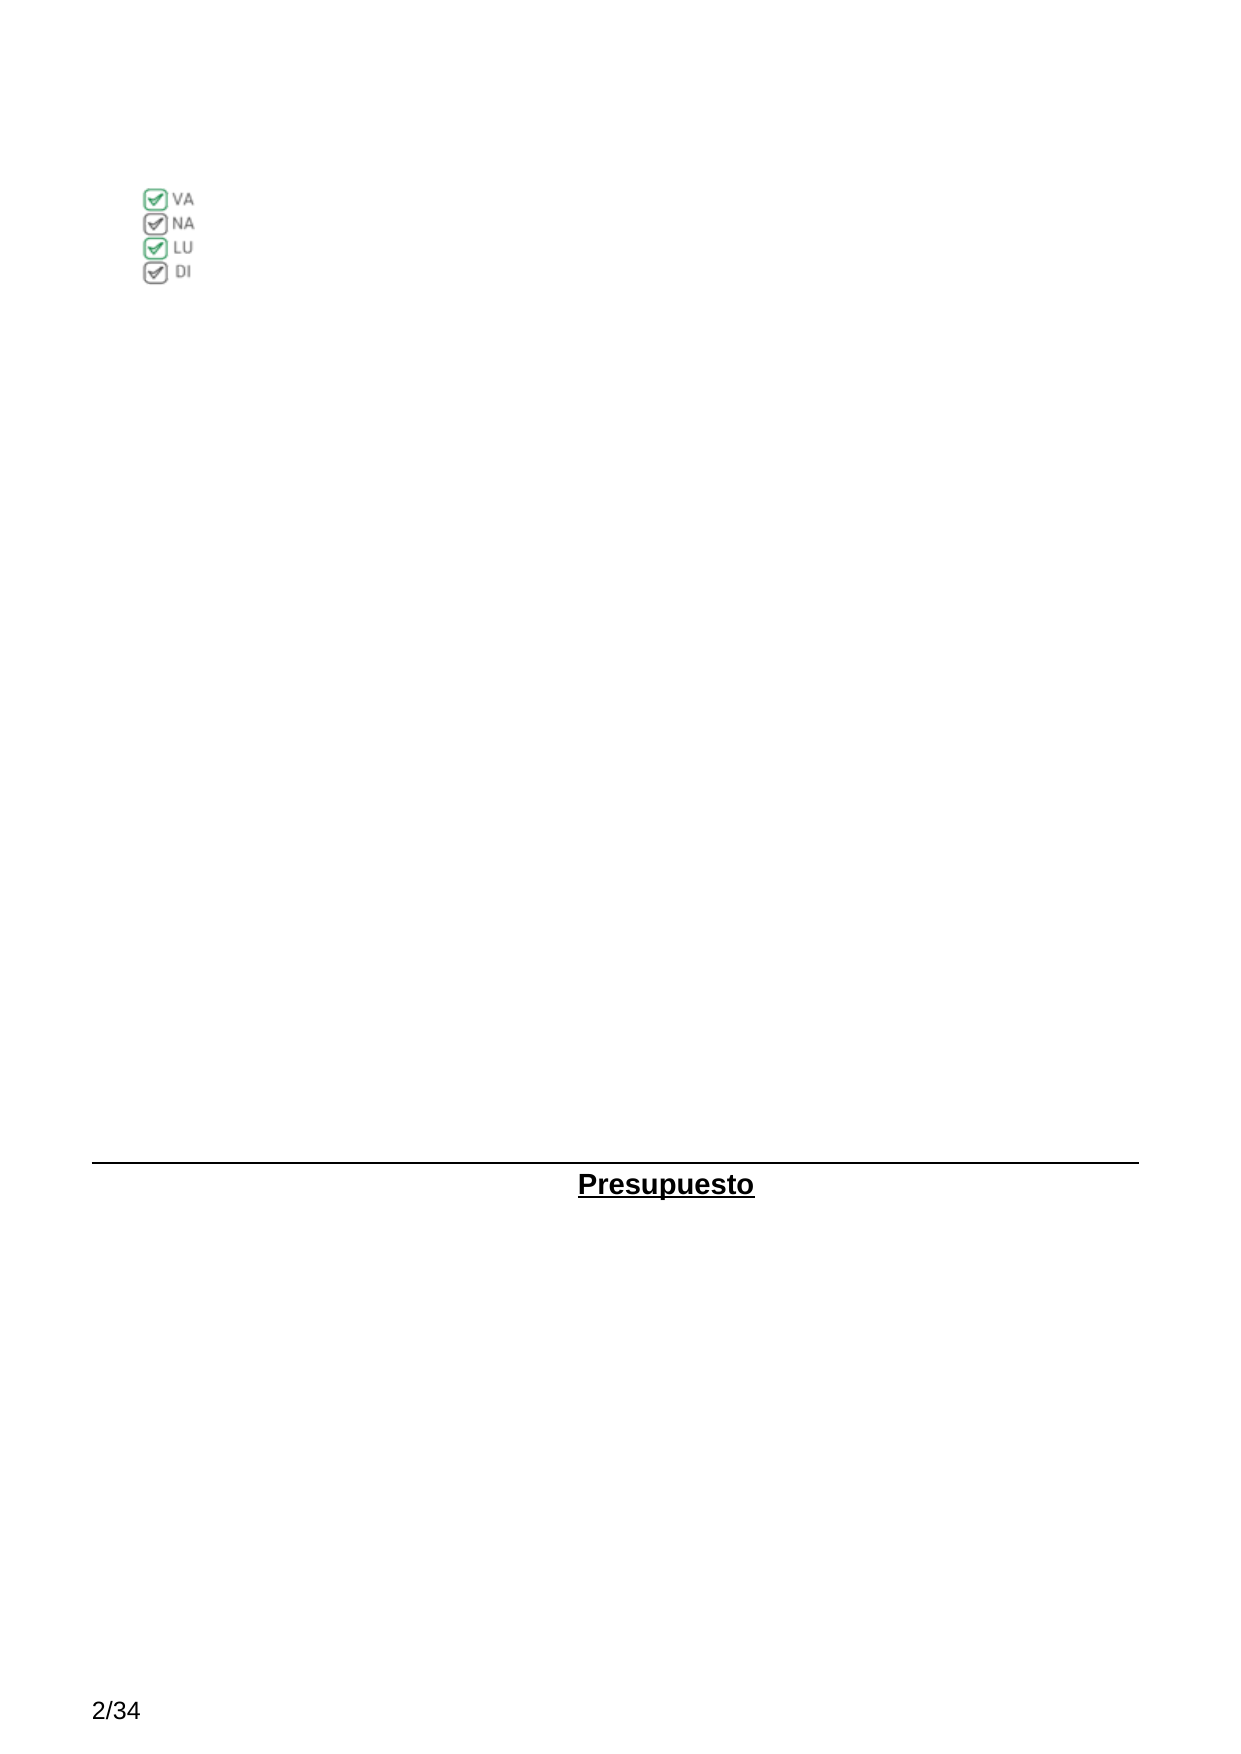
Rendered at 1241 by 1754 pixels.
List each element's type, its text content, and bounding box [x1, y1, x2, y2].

text Presupuesto [92, 1167, 1240, 1200]
picture [93, 164, 250, 309]
